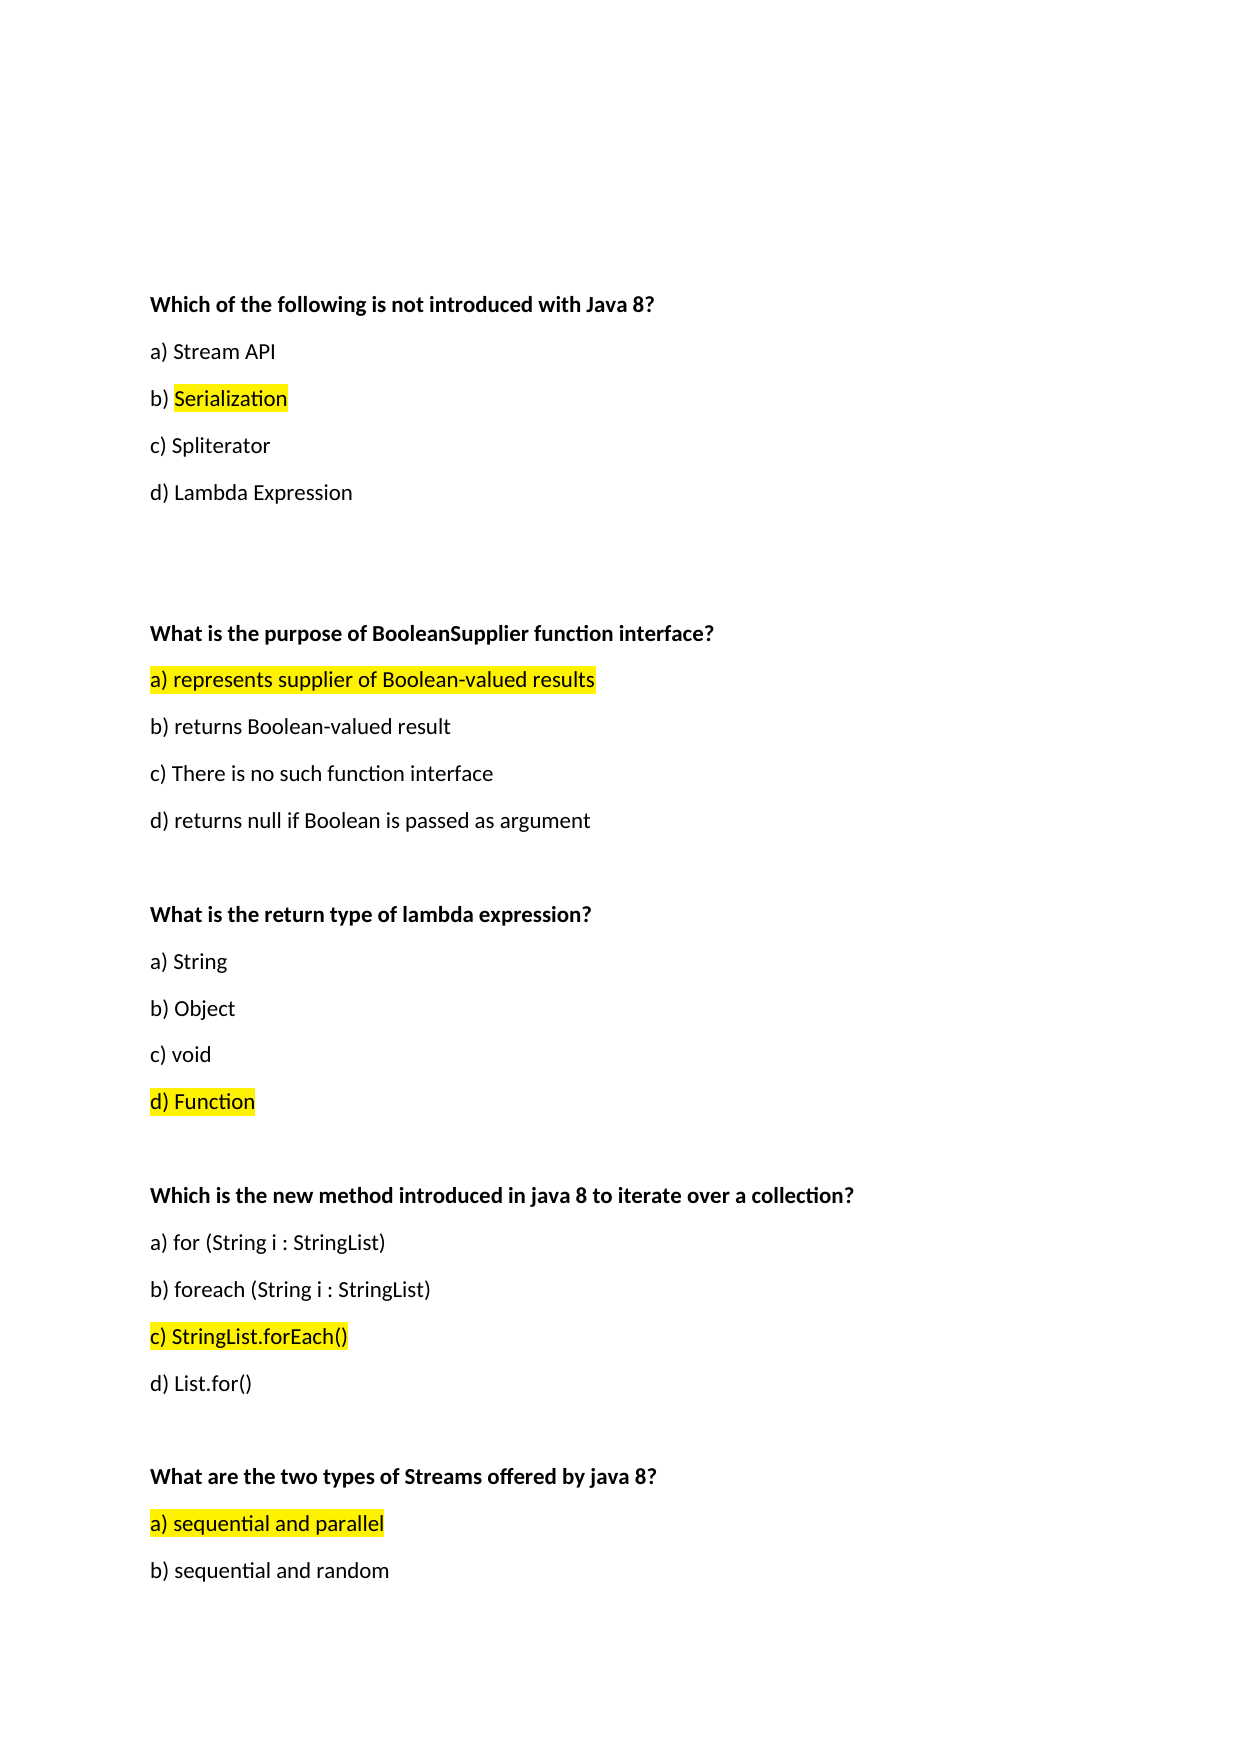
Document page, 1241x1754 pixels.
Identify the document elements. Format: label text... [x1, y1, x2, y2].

text a) sequential and parallel [150, 1509, 1090, 1537]
text b) Serialization [150, 384, 1090, 412]
text What is the purpose of BooleanSupplier function interface? [150, 619, 1090, 647]
text a) String [150, 947, 1090, 975]
text a) for (String i : StringList) [150, 1228, 1090, 1256]
text b) foreach (String i : StringList) [150, 1275, 1090, 1303]
text d) returns null if Boolean is passed as argument [150, 806, 1090, 834]
text b) returns Boolean-valued result [150, 712, 1090, 741]
text c) void [150, 1041, 1090, 1069]
text d) List.for() [150, 1369, 1090, 1397]
text c) There is no such function interface [150, 759, 1090, 787]
text a) Stream API [150, 337, 1090, 366]
text What are the two types of Streams offered by java 8? [150, 1462, 1090, 1491]
text b) Object [150, 994, 1090, 1022]
text a) represents supplier of Boolean-valued results [150, 666, 1090, 694]
text d) Function [150, 1087, 1090, 1116]
text c) Spliterator [150, 431, 1090, 459]
text Which of the following is not introduced with Java 8? [150, 291, 1090, 319]
text d) Lambda Expression [150, 478, 1090, 506]
text What is the return type of lambda expression? [150, 900, 1090, 928]
text b) sequential and random [150, 1556, 1090, 1584]
text c) StringList.forEach() [150, 1322, 1090, 1350]
text Which is the new method introduced in java 8 to iterate over a collection? [150, 1181, 1090, 1209]
